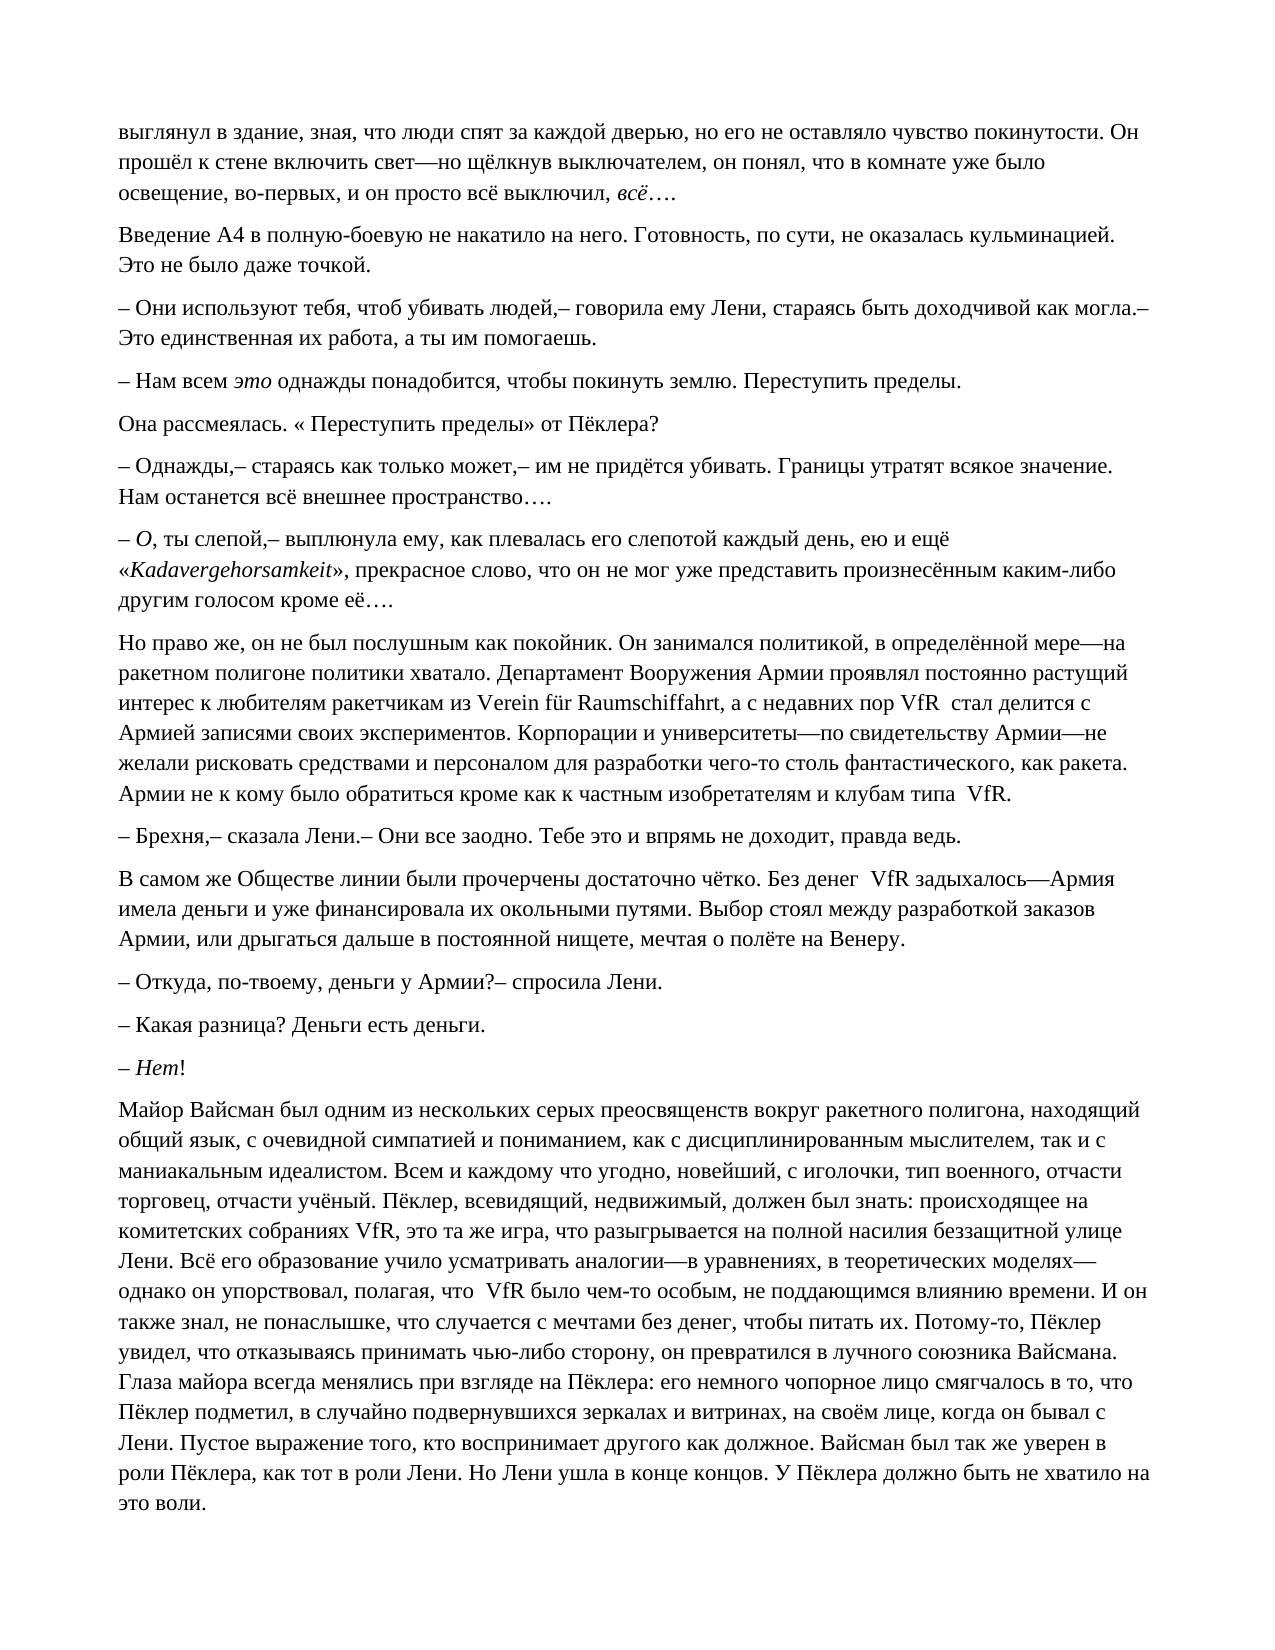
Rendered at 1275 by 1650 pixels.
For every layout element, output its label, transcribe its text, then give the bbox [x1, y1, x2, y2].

text выглянул в здание, зная, что люди спят за каждой дверью, но его не оставляло чувство покинутости. Он прошёл к стене включить свет—но щёлкнув выключателем, он понял, что в комнате уже было освещение, во-первых, и он просто всё выключил, всё…. [118, 118, 1157, 205]
text – Нам всем это однажды понадобится, чтобы покинуть землю. Переступить пределы. [118, 367, 1157, 393]
text – О, ты слепой,– выплюнула ему, как плевалась его слепотой каждый день, ею и ещё «Kadavergehorsamkeit», прекрасное слово, что он не мог уже представить произнесённым каким-либо другим голосом кроме её…. [118, 525, 1157, 612]
text – Какая разница? Деньги есть деньги. [118, 1011, 1157, 1037]
text – Откуда, по-твоему, деньги у Армии?– спросила Лени. [118, 968, 1157, 994]
text – Однажды,– стараясь как только может,– им не придётся убивать. Границы утратят всякое значение. Нам останется всё внешнее пространство…. [118, 452, 1157, 509]
text Майор Вайсман был одним из нескольких серых преосвященств вокруг ракетного полигона, находящий общий язык, с очевидной симпатией и пониманием, как с дисциплинированным мыслителем, так и с маниакальным идеалистом. Всем и каждому что угодно, новейший, с иголочки, тип военного, отчасти торговец, отчасти учёный. Пёклер, всевидящий, недвижимый, должен был знать: происходящее на комитетских собраниях VfR, это та же игра, что разыгрывается на полной насилия беззащитной улице Лени. Всё его образование учило усматривать аналогии—в уравнениях, в теоретических моделях—однако он упорствовал, полагая, что VfR было чем-то особым, не поддающимся влиянию времени. И он также знал, не понаслышке, что случается с мечтами без денег, чтобы питать их. Потому-то, Пёклер увидел, что отказываясь принимать чью-либо сторону, он превратился в лучного союзника Вайсмана. Глаза майора всегда менялись при взгляде на Пёклера: его немного чопорное лицо смягчалось в то, что Пёклер подметил, в случайно подвернувшихся зеркалах и витринах, на своём лице, когда он бывал с Лени. Пустое выражение того, кто воспринимает другого как должное. Вайсман был так же уверен в роли Пёклера, как тот в роли Лени. Но Лени ушла в конце концов. У Пёклера должно быть не хватило на это воли. [118, 1096, 1157, 1515]
text – Нет! [118, 1053, 1157, 1080]
text В самом же Обществе линии были прочерчены достаточно чётко. Без денег VfR задыхалось—Армия имела деньги и уже финансировала их окольными путями. Выбор стоял между разработкой заказов Армии, или дрыгаться дальше в постоянной нищете, мечтая о полёте на Венеру. [118, 865, 1157, 952]
text – Брехня,– сказала Лени.– Они все заодно. Тебе это и впрямь не доходит, правда ведь. [118, 822, 1157, 849]
text Она рассмеялась. « Переступить пределы» от Пёклера? [118, 410, 1157, 436]
text Введение А4 в полную-боевую не накатило на него. Готовность, по сути, не оказалась кульминацией. Это не было даже точкой. [118, 221, 1157, 278]
text – Они используют тебя, чтоб убивать людей,– говорила ему Лени, стараясь быть доходчивой как могла.– Это единственная их работа, а ты им помогаешь. [118, 294, 1157, 351]
text Но право же, он не был послушным как покойник. Он занимался политикой, в определённой мере—на ракетном полигоне политики хватало. Департамент Вооружения Армии проявлял постоянно растущий интерес к любителям ракетчикам из Verein für Raumschiffahrt, а с недавних пор VfR стал делится с Армией записями своих экспериментов. Корпорации и университеты—по свидетельству Армии—не желали рисковать средствами и персоналом для разработки чего-то столь фантастического, как ракета. Армии не к кому было обратиться кроме как к частным изобретателям и клубам типа VfR. [118, 628, 1157, 806]
